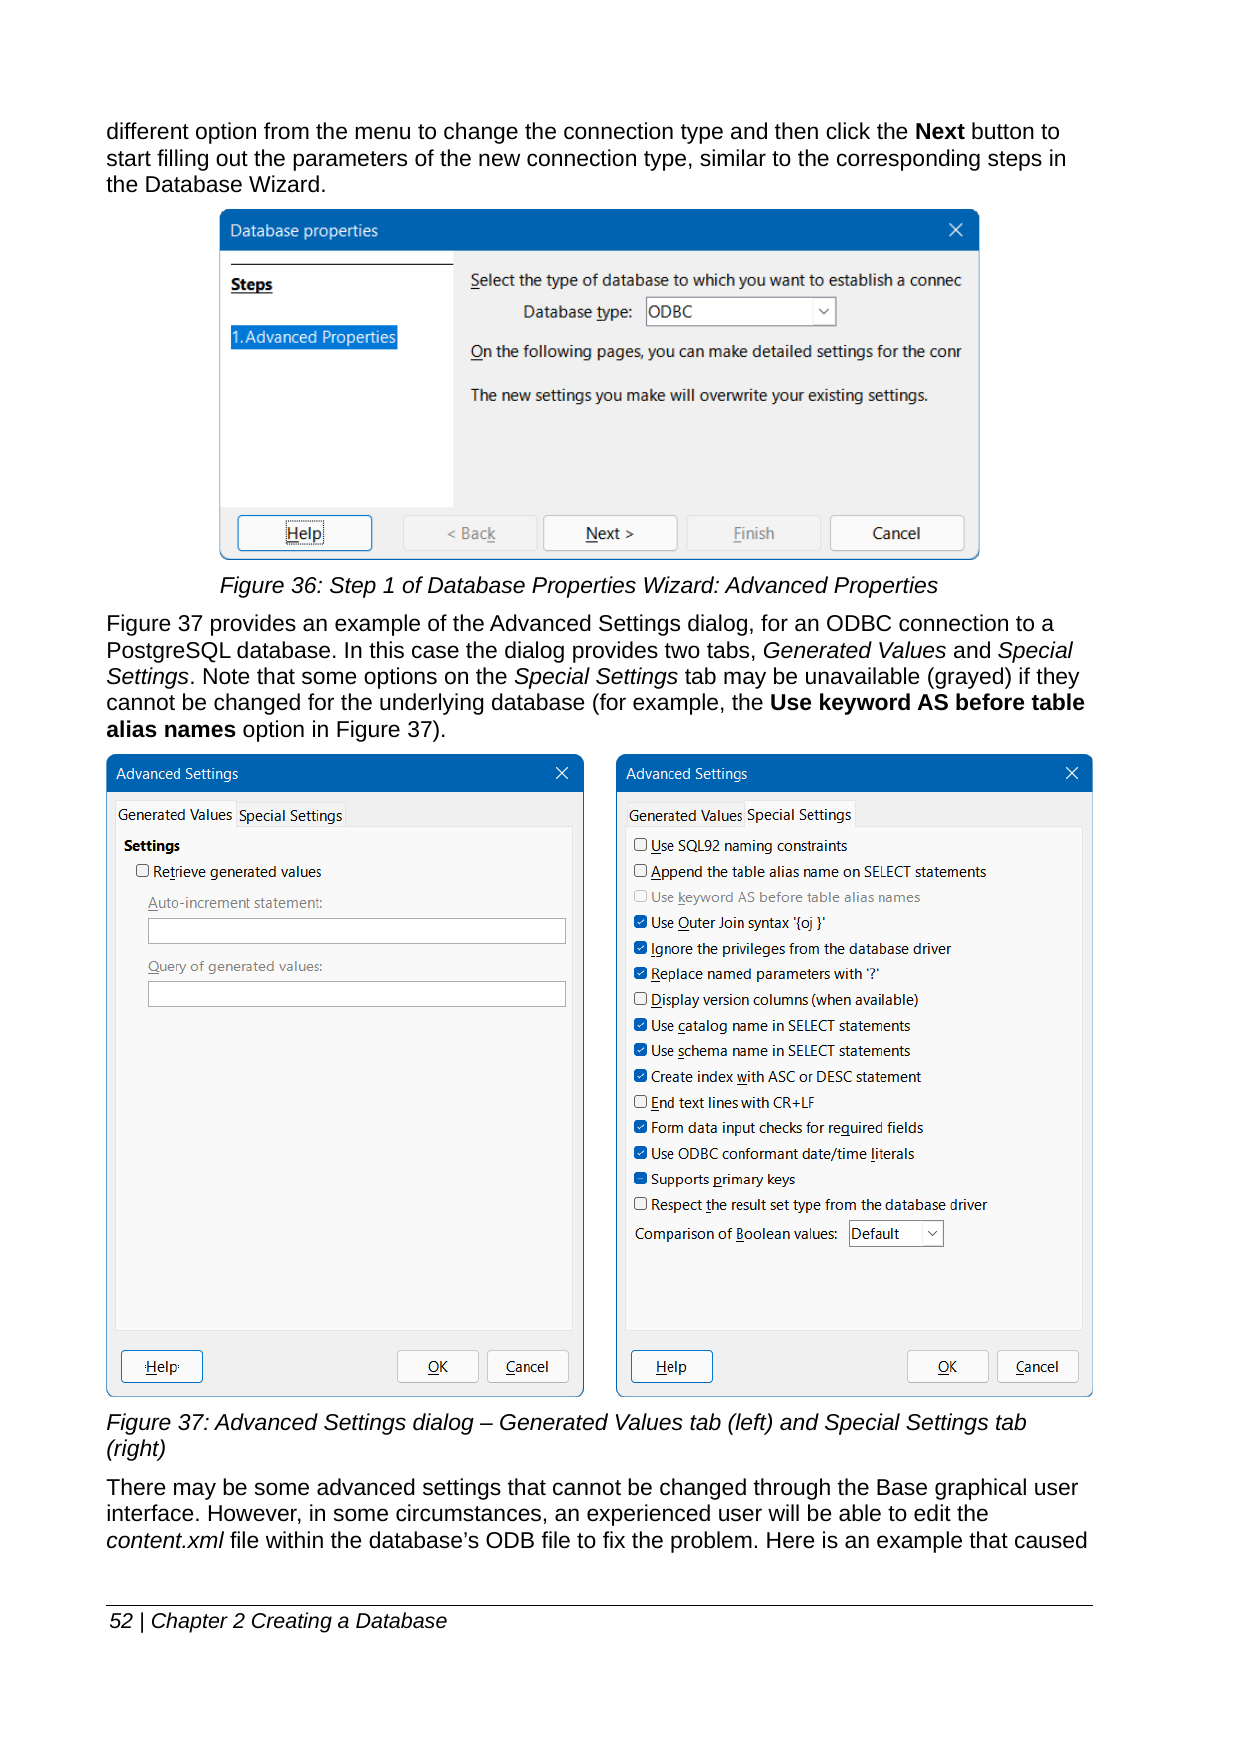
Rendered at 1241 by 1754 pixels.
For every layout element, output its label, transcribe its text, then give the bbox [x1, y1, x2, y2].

text Figure 37: Advanced Settings dialog – Generated Values tab (left) and Special Settings tab (right) [106, 1409, 1093, 1462]
text Figure 37 provides an example of the Advanced Settings dialog, for an ODBC connection to a PostgreSQL database. In this case the dialog provides two tabs, Generated Values and Special Settings. Note that some options on the Special Settings tab may be unavailable (grayed) if they cannot be changed for the underlying database (for example, the Use keyword AS before table alias names option in Figure 37). [106, 610, 1093, 742]
text different option from the menu to change the connection type and then click the Next button to start filling out the parameters of the new connection type, similar to the corresponding steps in the Database Wizard. [106, 118, 1093, 197]
picture [219, 209, 980, 560]
text There may be some advanced settings that cannot be changed through the Base graphical user interface. However, in some circumstances, an experienced user will be able to edit the content.xml file within the database’s ODB file to fix the problem. Here is an example that caused [106, 1474, 1093, 1553]
picture [106, 754, 1093, 1397]
text Figure 36: Step 1 of Database Properties Wizard: Advanced Properties [219, 572, 979, 598]
